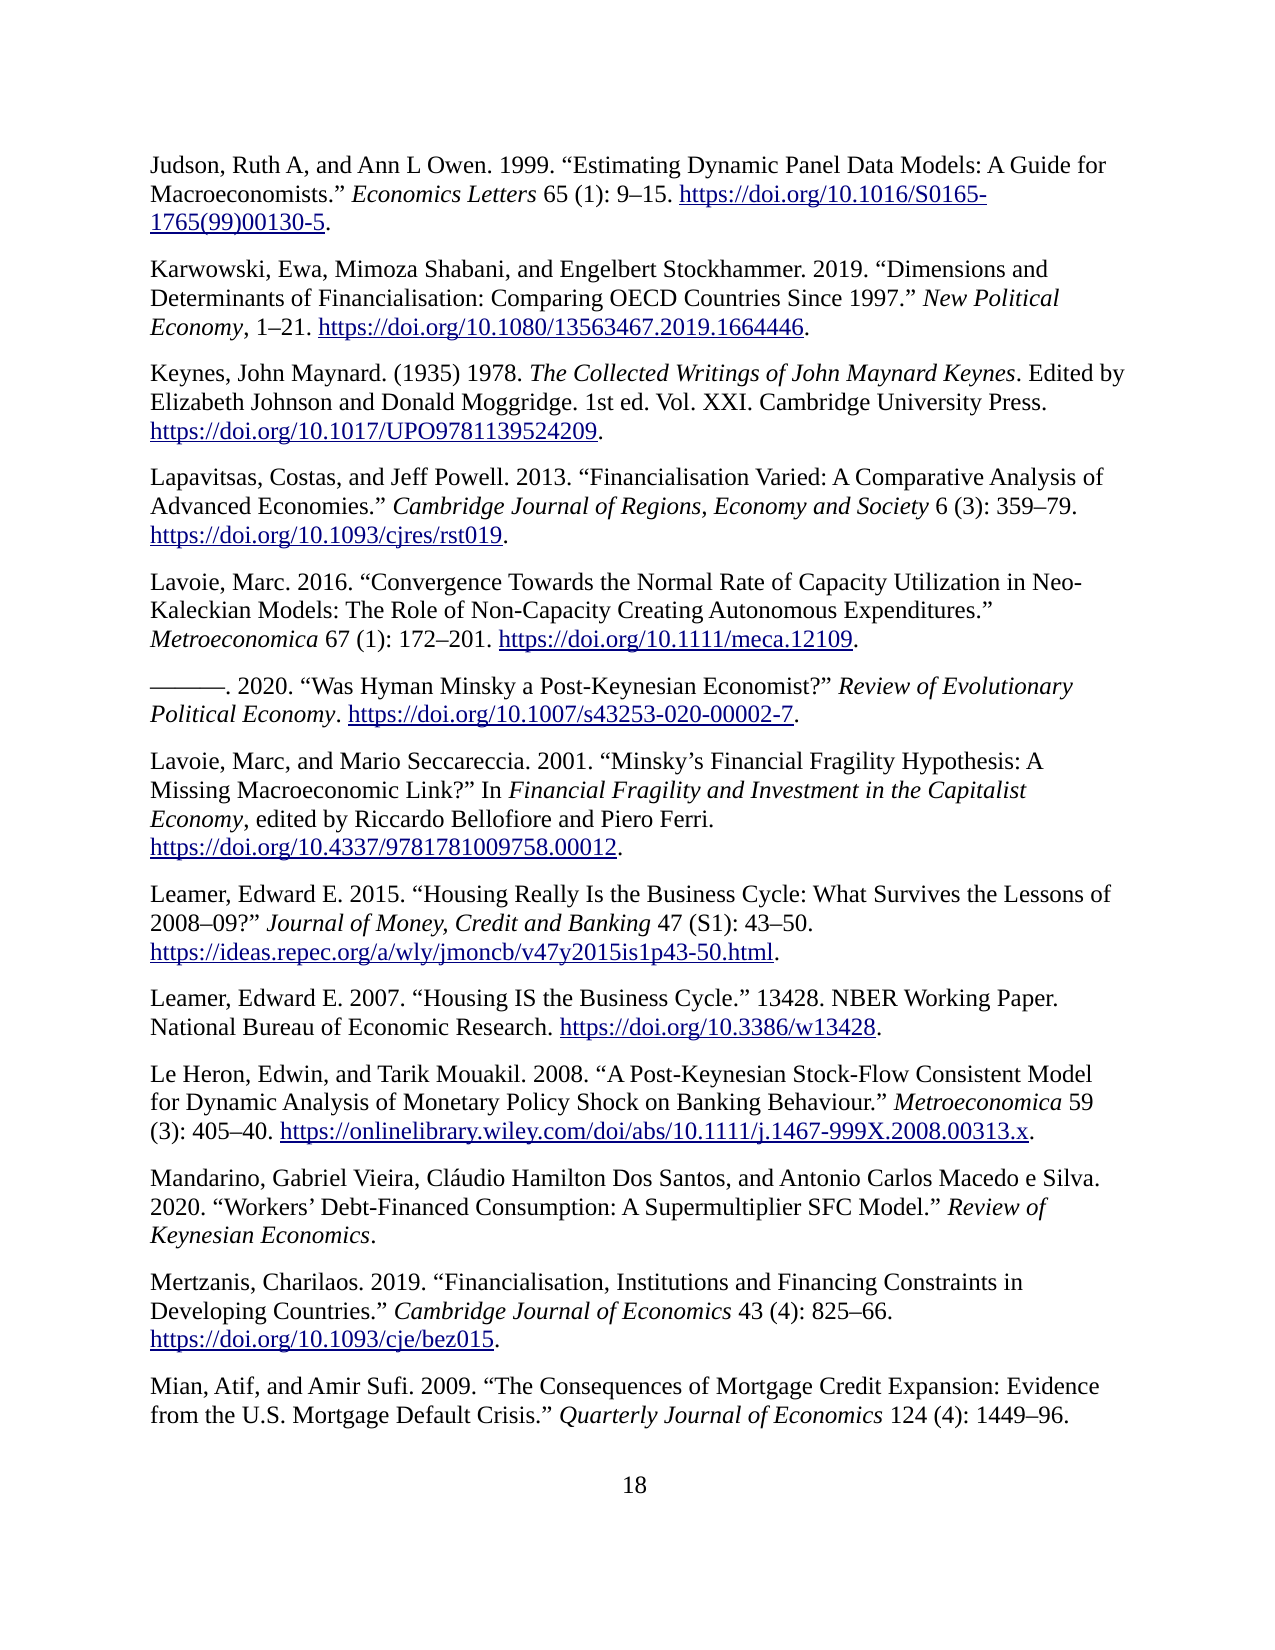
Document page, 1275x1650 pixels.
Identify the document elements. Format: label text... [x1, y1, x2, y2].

text Leamer, Edward E. 2007. “Housing IS the Business Cycle.” 13428. NBER Working Paper. National Bureau of Economic Research. https://doi.org/10.3386/w13428. [150, 983, 1125, 1041]
text Mertzanis, Charilaos. 2019. “Financialisation, Institutions and Financing Constraints in Developing Countries.” Cambridge Journal of Economics 43 (4): 825–66. https://doi.org/10.1093/cje/bez015. [150, 1267, 1125, 1353]
text Lavoie, Marc. 2016. “Convergence Towards the Normal Rate of Capacity Utilization in Neo-Kaleckian Models: The Role of Non-Capacity Creating Autonomous Expenditures.” Metroeconomica 67 (1): 172–201. https://doi.org/10.1111/meca.12109. [150, 567, 1125, 653]
text Lapavitsas, Costas, and Jeff Powell. 2013. “Financialisation Varied: A Comparative Analysis of Advanced Economies.” Cambridge Journal of Regions, Economy and Society 6 (3): 359–79. https://doi.org/10.1093/cjres/rst019. [150, 462, 1125, 549]
text Leamer, Edward E. 2015. “Housing Really Is the Business Cycle: What Survives the Lessons of 2008–09?” Journal of Money, Credit and Banking 47 (S1): 43–50. https://ideas.repec.org/a/wly/jmoncb/v47y2015is1p43-50.html. [150, 879, 1125, 965]
text Mian, Atif, and Amir Sufi. 2009. “The Consequences of Mortgage Credit Expansion: Evidence from the U.S. Mortgage Default Crisis.” Quarterly Journal of Economics 124 (4): 1449–96. [150, 1371, 1125, 1429]
text Judson, Ruth A, and Ann L Owen. 1999. “Estimating Dynamic Panel Data Models: A Guide for Macroeconomists.” Economics Letters 65 (1): 9–15. https://doi.org/10.1016/S0165-1765(99)00130-5. [150, 150, 1125, 236]
text Keynes, John Maynard. (1935) 1978. The Collected Writings of John Maynard Keynes. Edited by Elizabeth Johnson and Donald Moggridge. 1st ed. Vol. XXI. Cambridge University Press. https://doi.org/10.1017/UPO9781139524209. [150, 358, 1125, 444]
text Karwowski, Ewa, Mimoza Shabani, and Engelbert Stockhammer. 2019. “Dimensions and Determinants of Financialisation: Comparing OECD Countries Since 1997.” New Political Economy, 1–21. https://doi.org/10.1080/13563467.2019.1664446. [150, 254, 1125, 340]
text Le Heron, Edwin, and Tarik Mouakil. 2008. “A Post-Keynesian Stock-Flow Consistent Model for Dynamic Analysis of Monetary Policy Shock on Banking Behaviour.” Metroeconomica 59 (3): 405–40. https://onlinelibrary.wiley.com/doi/abs/10.1111/j.1467-999X.2008.00313.x. [150, 1059, 1125, 1145]
text Mandarino, Gabriel Vieira, Cláudio Hamilton Dos Santos, and Antonio Carlos Macedo e Silva. 2020. “Workers’ Debt-Financed Consumption: A Supermultiplier SFC Model.” Review of Keynesian Economics. [150, 1163, 1125, 1249]
text Lavoie, Marc, and Mario Seccareccia. 2001. “Minsky’s Financial Fragility Hypothesis: A Missing Macroeconomic Link?” In Financial Fragility and Investment in the Capitalist Economy, edited by Riccardo Bellofiore and Piero Ferri. https://doi.org/10.4337/9781781009758.00012. [150, 746, 1125, 861]
text ———. 2020. “Was Hyman Minsky a Post-Keynesian Economist?” Review of Evolutionary Political Economy. https://doi.org/10.1007/s43253-020-00002-7. [150, 671, 1125, 728]
